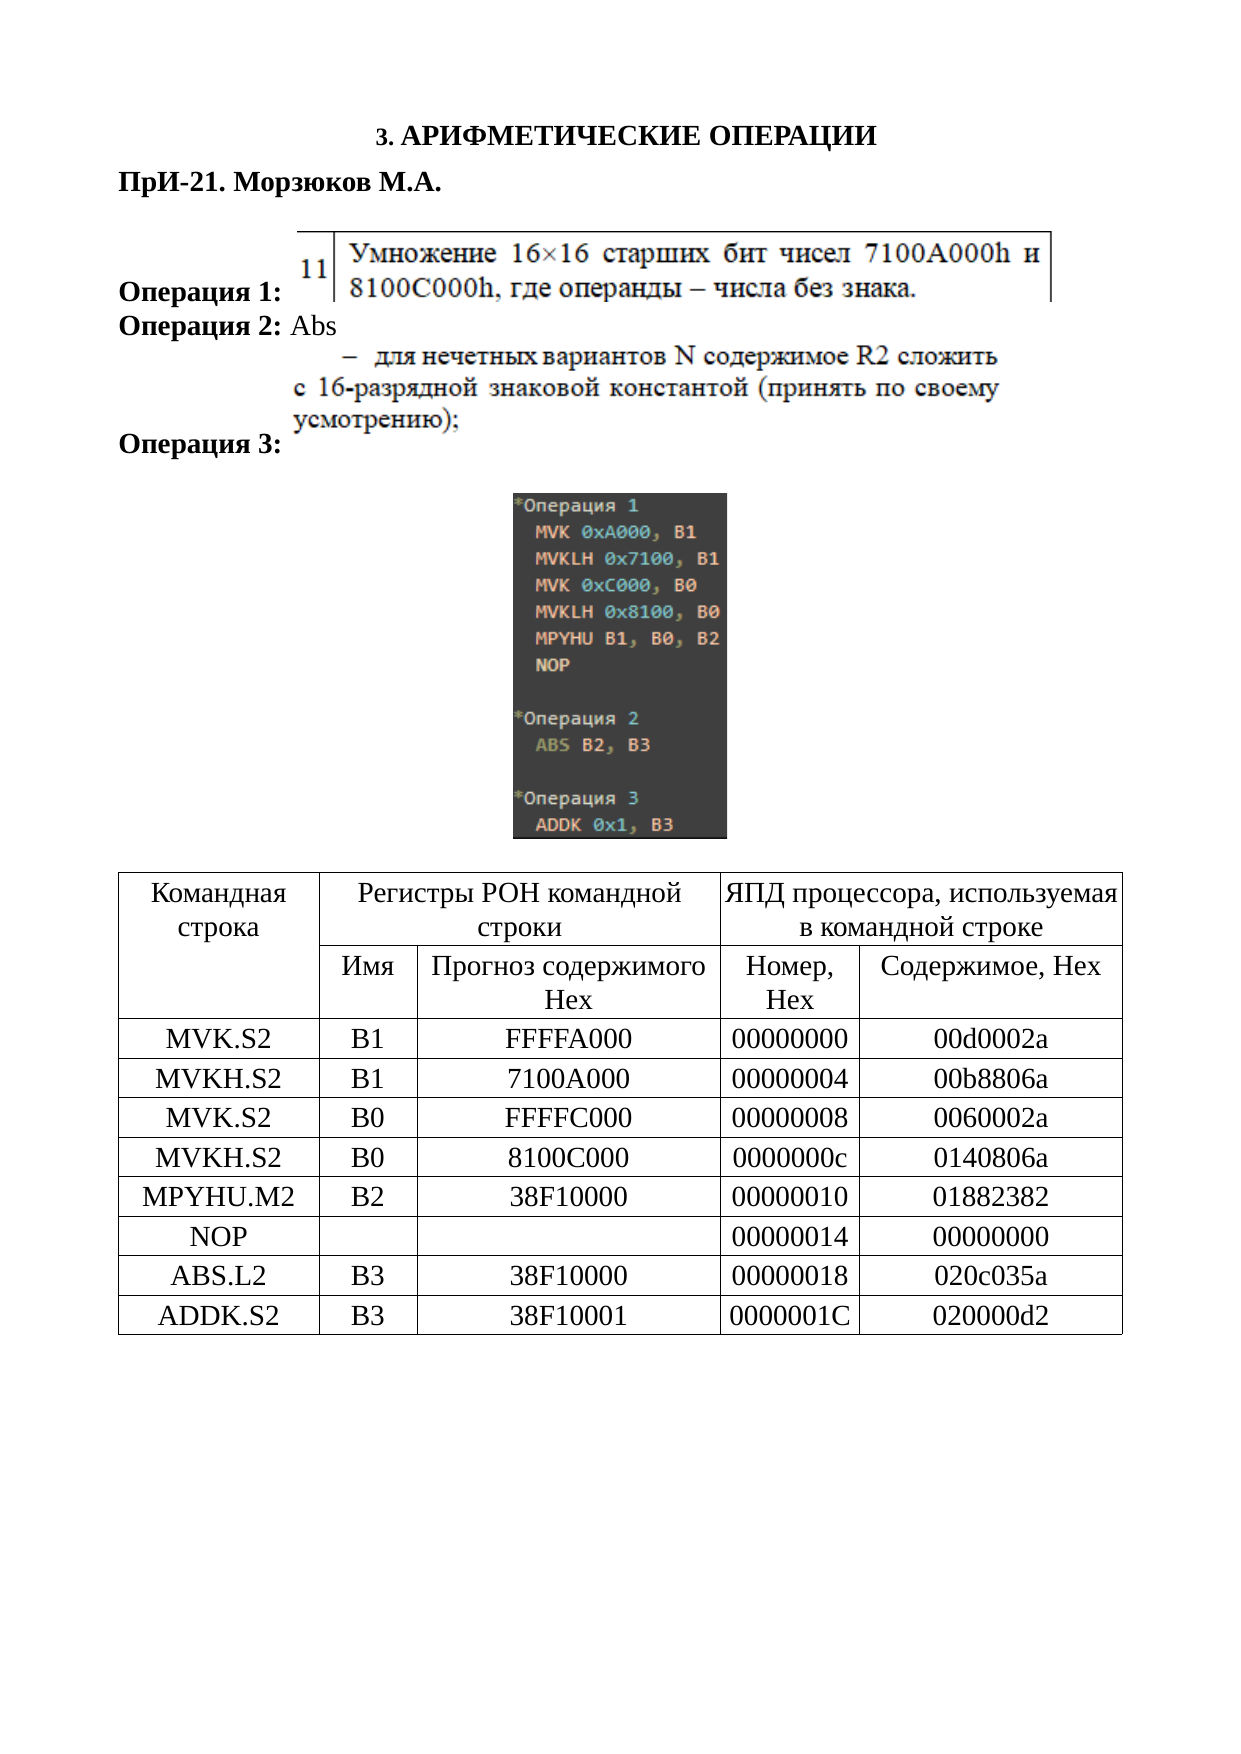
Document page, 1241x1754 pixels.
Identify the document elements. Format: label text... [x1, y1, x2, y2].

table_cell 38F10000 [418, 1256, 720, 1294]
table_header ЯПД процессора, используемая в командной строке [721, 873, 1122, 945]
table_cell 00d0002a [860, 1019, 1122, 1058]
picture [513, 493, 728, 839]
table_cell B1 [320, 1019, 417, 1058]
table_cell 00b8806a [860, 1059, 1122, 1097]
table_cell 0000000c [721, 1138, 859, 1176]
table_cell ABS.L2 [119, 1256, 319, 1294]
table_cell 0140806a [860, 1138, 1122, 1176]
table_cell 8100C000 [418, 1138, 720, 1176]
table_header Командная строка [119, 873, 319, 1018]
picture [289, 341, 1004, 442]
text ПрИ-21. Морзюков М.А. [118, 164, 1122, 198]
text Операция 3: [118, 341, 1122, 460]
table_cell MVK.S2 [119, 1019, 319, 1058]
table_cell ADDK.S2 [119, 1296, 319, 1334]
text Операция 2: Abs [118, 308, 1122, 341]
table_cell B1 [320, 1059, 417, 1097]
table_cell B0 [320, 1138, 417, 1176]
picture [297, 231, 1052, 302]
table_cell 00000018 [721, 1256, 859, 1294]
table_cell MPYHU.M2 [119, 1177, 319, 1216]
table_header Регистры РОН командной строки [320, 873, 720, 945]
text Операция 1: [118, 231, 1122, 308]
table_cell 0000001C [721, 1296, 859, 1334]
table_cell 38F10000 [418, 1177, 720, 1216]
table_cell 00000008 [721, 1098, 859, 1137]
table_cell Имя [320, 946, 417, 1018]
table_cell 00000000 [860, 1217, 1122, 1255]
table_cell Прогноз содержимого Hex [418, 946, 720, 1018]
table_cell 00000000 [721, 1019, 859, 1058]
table_cell B2 [320, 1177, 417, 1216]
table_cell B3 [320, 1296, 417, 1334]
table_cell 00000014 [721, 1217, 859, 1255]
table_cell 00000010 [721, 1177, 859, 1216]
table_cell [320, 1217, 417, 1255]
table_cell B3 [320, 1256, 417, 1294]
table_cell FFFFC000 [418, 1098, 720, 1137]
table_cell 00000004 [721, 1059, 859, 1097]
table_cell Содержимое, Hex [860, 946, 1122, 1018]
table_cell B0 [320, 1098, 417, 1137]
table_cell [418, 1217, 720, 1255]
table_cell MVK.S2 [119, 1098, 319, 1137]
table_cell 020c035a [860, 1256, 1122, 1294]
table_cell 01882382 [860, 1177, 1122, 1216]
table_cell NOP [119, 1217, 319, 1255]
subtitle 3. АРИФМЕТИЧЕСКИЕ ОПЕРАЦИИ [192, 118, 1060, 152]
table_cell 020000d2 [860, 1296, 1122, 1334]
table_cell Номер, Hex [721, 946, 859, 1018]
table_cell FFFFA000 [418, 1019, 720, 1058]
table_cell 0060002a [860, 1098, 1122, 1137]
table_cell MVKH.S2 [119, 1059, 319, 1097]
table_cell 7100A000 [418, 1059, 720, 1097]
table_cell MVKH.S2 [119, 1138, 319, 1176]
table_cell 38F10001 [418, 1296, 720, 1334]
